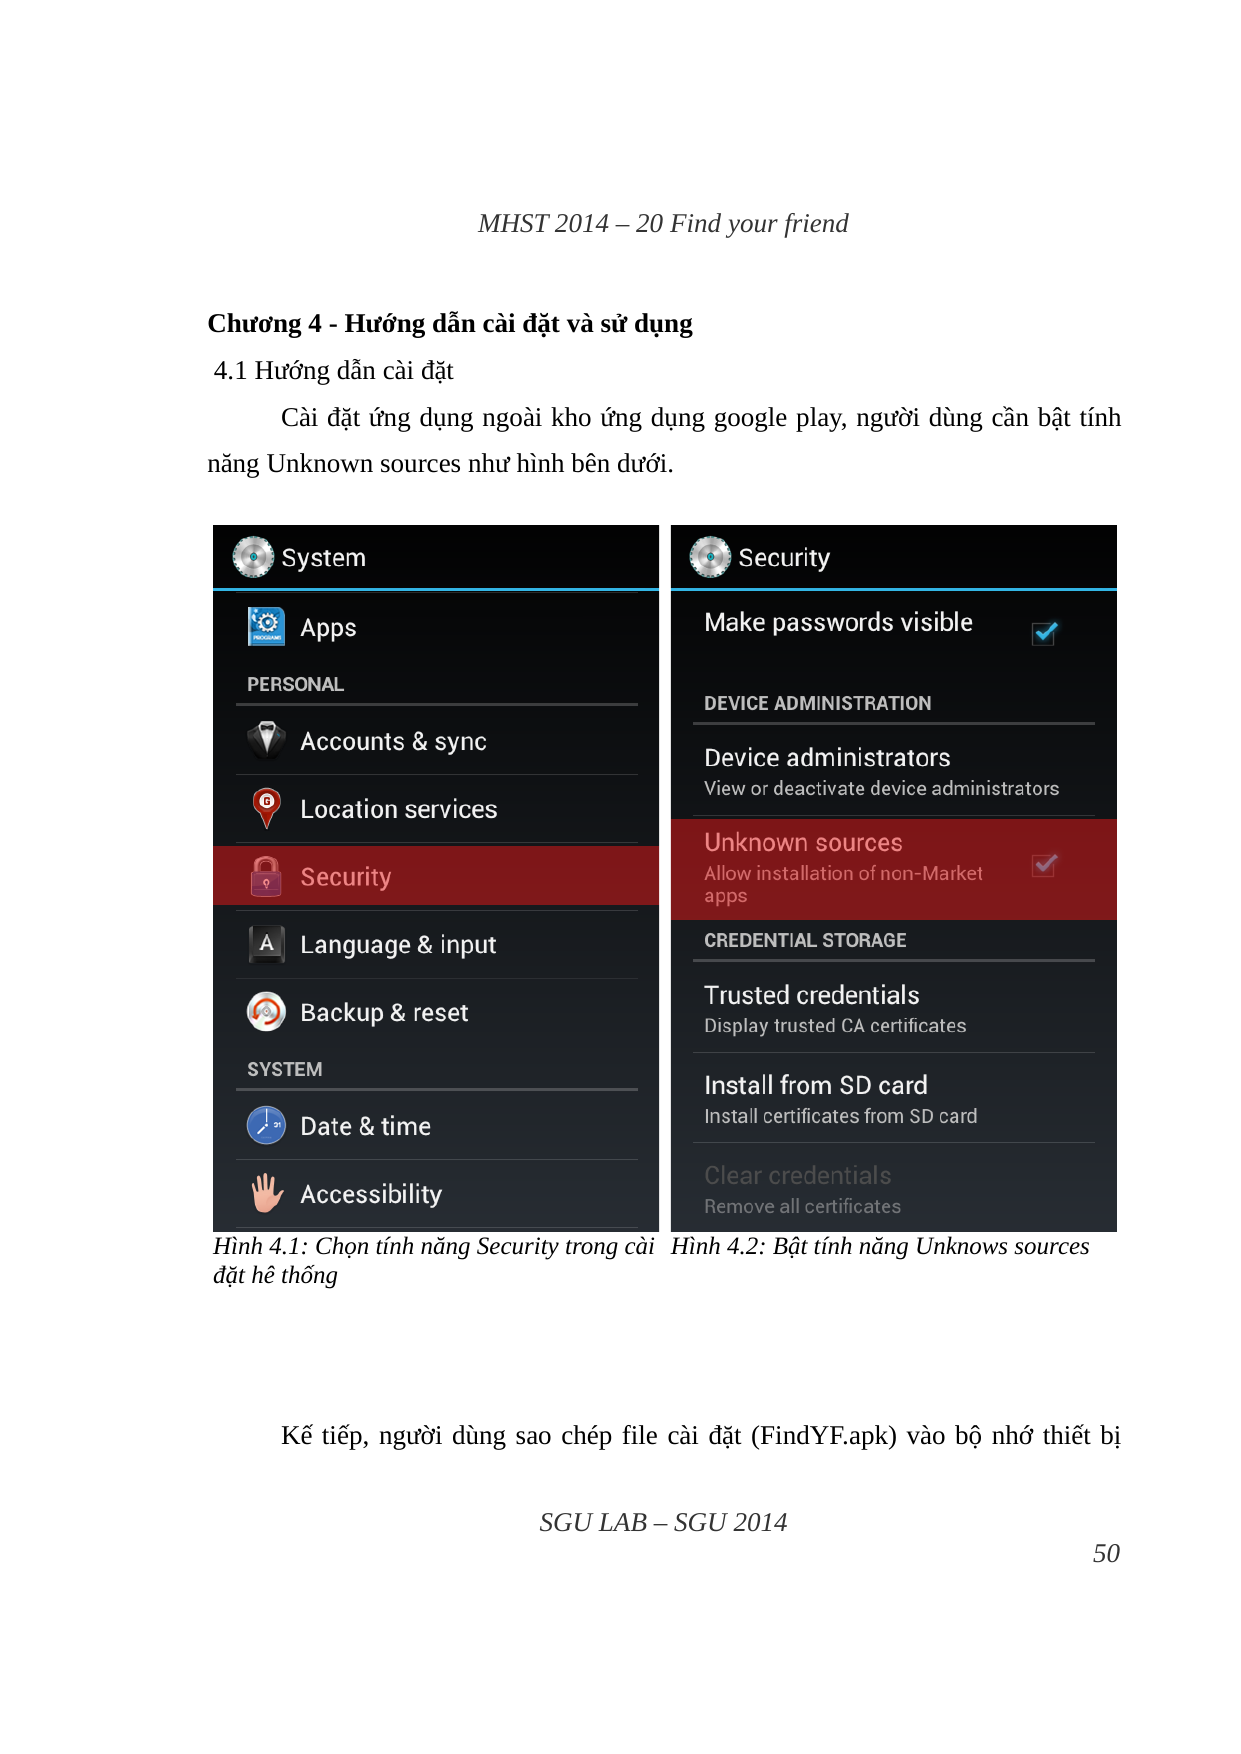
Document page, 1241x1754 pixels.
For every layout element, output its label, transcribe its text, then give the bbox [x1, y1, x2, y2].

picture [670, 525, 1117, 1232]
picture [213, 525, 660, 1232]
table_header [207, 513, 664, 1372]
text Cài đặt ứng dụng ngoài kho ứng dụng google play, người dùng cần bật tính năng Unknown sources như hình bên dưới. [207, 401, 1122, 479]
subtitle - Hướng dẫn cài đặt và sử dụng [207, 307, 1122, 339]
text Kế tiếp, người dùng sao chép file cài đặt (FindYF.apk) vào bộ nhớ thiết bị [207, 1419, 1122, 1450]
subtitle Hướng dẫn cài đặt [207, 354, 1122, 385]
table_header [665, 513, 1122, 1372]
table_header [207, 494, 664, 512]
table_header [665, 494, 1122, 512]
